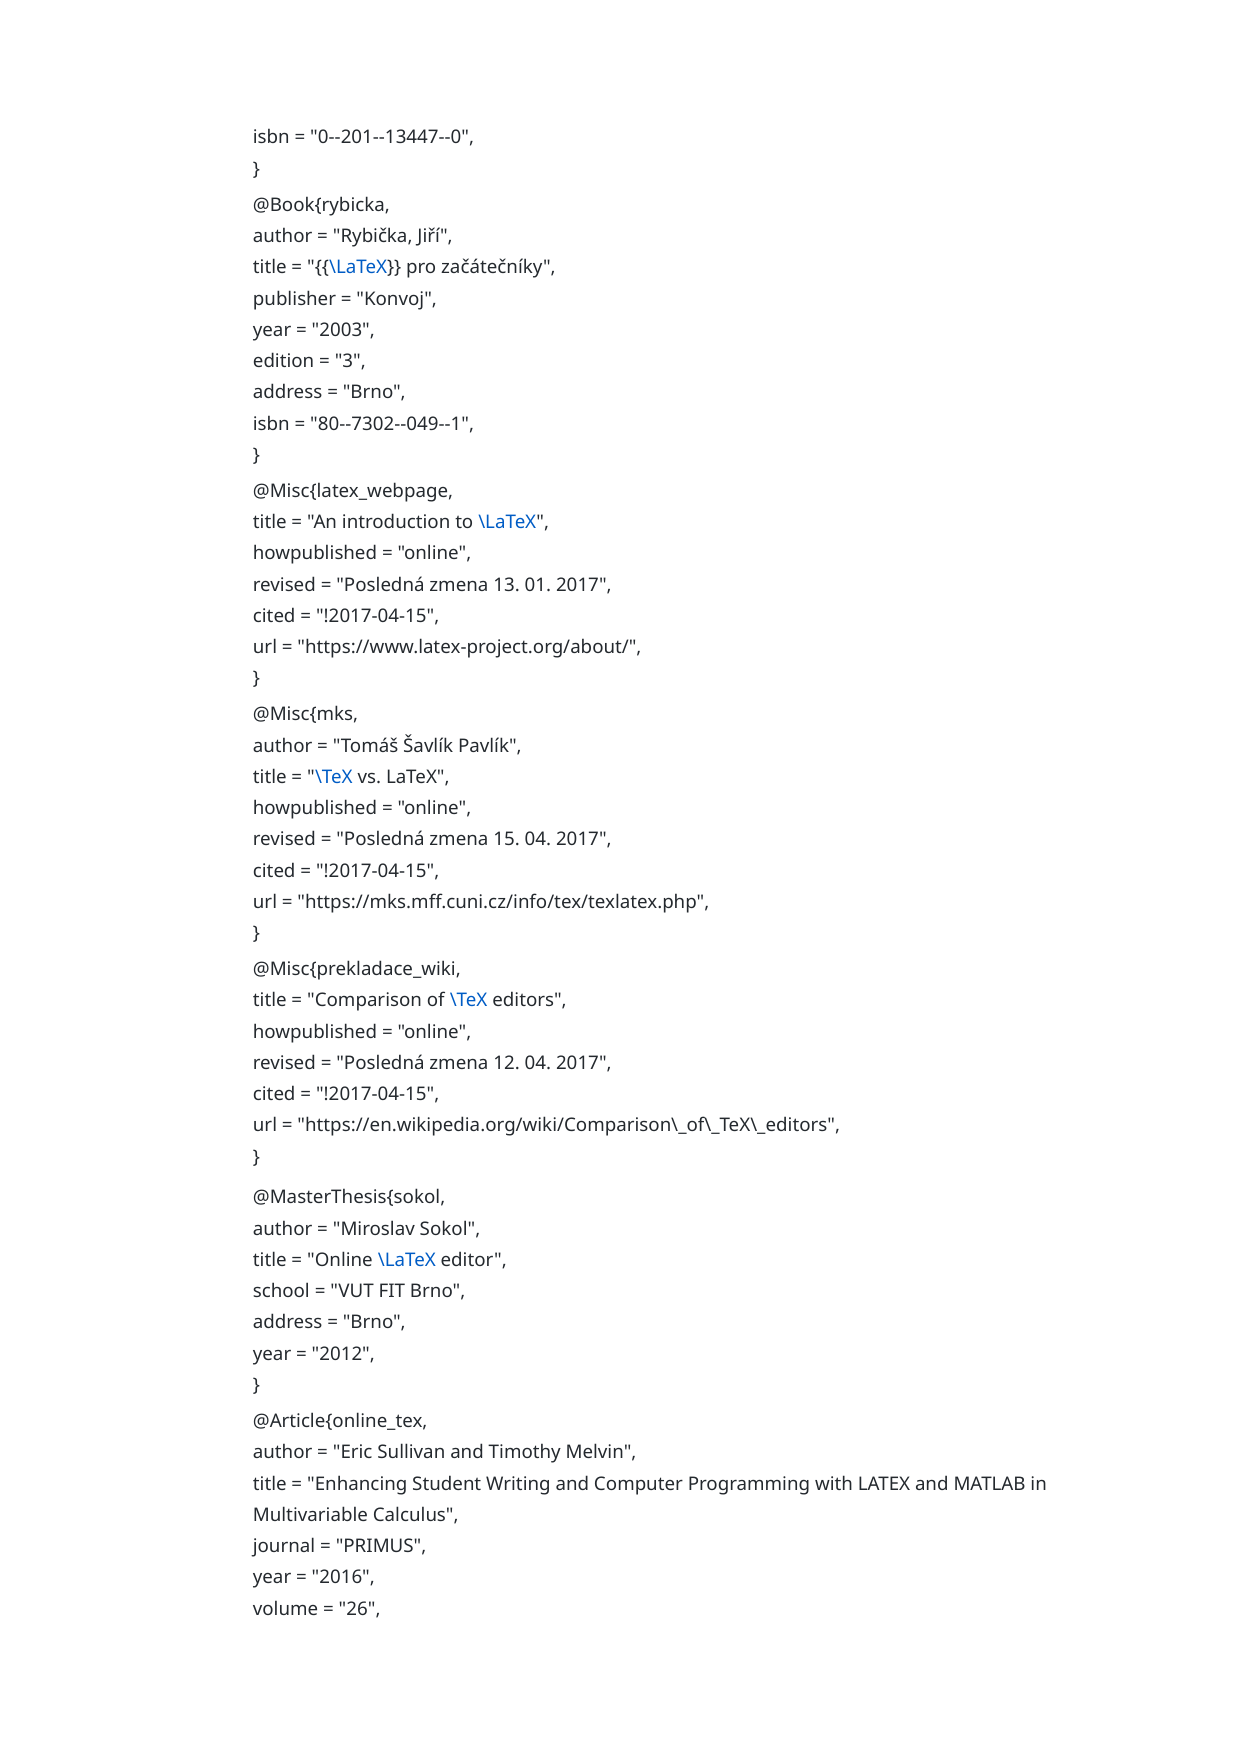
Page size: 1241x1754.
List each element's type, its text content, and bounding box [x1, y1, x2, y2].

table_cell @MasterThesis{sokol, [253, 1178, 1122, 1209]
table_cell year = "2003", [253, 310, 1122, 342]
table_cell author = "Eric Sullivan and Timothy Melvin", [253, 1433, 1122, 1464]
table_cell [253, 1173, 1122, 1178]
table_cell [118, 1044, 253, 1075]
table_cell howpublished = "online", [253, 789, 1122, 820]
table_cell } [253, 1137, 1122, 1168]
table_cell isbn = "80--7302--049--1", [253, 404, 1122, 435]
table_cell [118, 310, 253, 342]
table_cell volume = "26", [253, 1589, 1122, 1620]
table_cell [118, 1402, 253, 1433]
table_cell [118, 950, 253, 981]
table_cell [118, 945, 253, 950]
table_cell [118, 1106, 253, 1137]
table_cell [118, 471, 253, 503]
table_cell [118, 789, 253, 820]
table_cell cited = "!2017-04-15", [253, 851, 1122, 882]
table_cell @Misc{prekladace_wiki, [253, 950, 1122, 981]
table_cell url = "https://www.latex-project.org/about/", [253, 628, 1122, 659]
table_cell url = "https://en.wikipedia.org/wiki/Comparison\_of\_TeX\_editors", [253, 1106, 1122, 1137]
table_cell [118, 758, 253, 789]
table_cell howpublished = "online", [253, 534, 1122, 565]
table_cell } [253, 914, 1122, 945]
table_cell isbn = "0--201--13447--0", [253, 118, 1122, 149]
table_cell [118, 435, 253, 467]
table_cell [118, 1527, 253, 1558]
table_cell [118, 1173, 253, 1178]
table_cell revised = "Posledná zmena 13. 01. 2017", [253, 565, 1122, 596]
table_cell cited = "!2017-04-15", [253, 1075, 1122, 1106]
table_cell [118, 659, 253, 690]
table_cell [118, 851, 253, 882]
table_cell [118, 1303, 253, 1334]
table_cell [118, 981, 253, 1012]
table_cell [118, 149, 253, 181]
table_cell [118, 185, 253, 217]
table_cell } [253, 435, 1122, 467]
table_cell @Article{online_tex, [253, 1402, 1122, 1433]
table_cell [118, 181, 253, 185]
table_cell [118, 726, 253, 757]
table_cell [118, 914, 253, 945]
table_cell [253, 181, 1122, 185]
table_cell school = "VUT FIT Brno", [253, 1272, 1122, 1303]
table_cell address = "Brno", [253, 373, 1122, 404]
table_cell [118, 373, 253, 404]
table_cell [118, 565, 253, 596]
table_cell [253, 945, 1122, 950]
table_cell [118, 279, 253, 310]
table_cell address = "Brno", [253, 1303, 1122, 1334]
table_cell journal = "PRIMUS", [253, 1527, 1122, 1558]
table_cell [118, 1178, 253, 1209]
table_cell author = "Miroslav Sokol", [253, 1209, 1122, 1241]
table_cell [118, 1012, 253, 1043]
table_cell [118, 1589, 253, 1620]
table_cell @Book{rybicka, [253, 185, 1122, 217]
table_cell [118, 1137, 253, 1168]
table_cell [118, 1433, 253, 1464]
table_cell url = "https://mks.mff.cuni.cz/info/tex/texlatex.php", [253, 883, 1122, 914]
table_cell author = "Rybička, Jiří", [253, 217, 1122, 248]
table_cell [118, 503, 253, 534]
table_cell @Misc{mks, [253, 695, 1122, 726]
table_cell revised = "Posledná zmena 15. 04. 2017", [253, 820, 1122, 851]
table_cell [118, 467, 253, 471]
table_cell title = "{{\LaTeX}} pro začátečníky", [253, 248, 1122, 279]
table_cell [118, 217, 253, 248]
table_cell } [253, 1366, 1122, 1397]
table_cell cited = "!2017-04-15", [253, 596, 1122, 628]
table_cell [118, 1272, 253, 1303]
table_cell [118, 1334, 253, 1366]
table_cell [118, 404, 253, 435]
table_cell } [253, 659, 1122, 690]
table_cell [118, 820, 253, 851]
table_cell [118, 690, 253, 695]
table_cell title = "Online \LaTeX editor", [253, 1241, 1122, 1272]
table_cell title = "Enhancing Student Writing and Computer Programming with LATEX and MATLAB in Multivariable Calculus", [253, 1464, 1122, 1527]
table_cell title = "Comparison of \TeX editors", [253, 981, 1122, 1012]
table_cell [118, 1397, 253, 1402]
table_cell edition = "3", [253, 342, 1122, 373]
table_cell [118, 248, 253, 279]
table_cell [118, 1241, 253, 1272]
table_cell [253, 467, 1122, 471]
table_cell [118, 883, 253, 914]
table_cell [118, 596, 253, 628]
table_cell [118, 1464, 253, 1527]
table_cell author = "Tomáš Šavlík Pavlík", [253, 726, 1122, 757]
table_cell year = "2012", [253, 1334, 1122, 1366]
table_cell [118, 534, 253, 565]
table_cell [118, 1366, 253, 1397]
table_cell [253, 690, 1122, 695]
table_cell [118, 1209, 253, 1241]
table_cell [118, 628, 253, 659]
table_cell [118, 1169, 253, 1173]
table_cell title = "An introduction to \LaTeX", [253, 503, 1122, 534]
table_cell title = "\TeX vs. LaTeX", [253, 758, 1122, 789]
table_cell revised = "Posledná zmena 12. 04. 2017", [253, 1044, 1122, 1075]
table_cell [253, 1169, 1122, 1173]
table_cell year = "2016", [253, 1558, 1122, 1589]
table_cell [118, 1075, 253, 1106]
table_cell publisher = "Konvoj", [253, 279, 1122, 310]
table_cell } [253, 149, 1122, 181]
table_cell [118, 342, 253, 373]
table_cell [118, 1558, 253, 1589]
table_cell [118, 118, 253, 149]
table_cell howpublished = "online", [253, 1012, 1122, 1043]
table_cell [118, 695, 253, 726]
table_cell [253, 1397, 1122, 1402]
table_cell @Misc{latex_webpage, [253, 471, 1122, 503]
